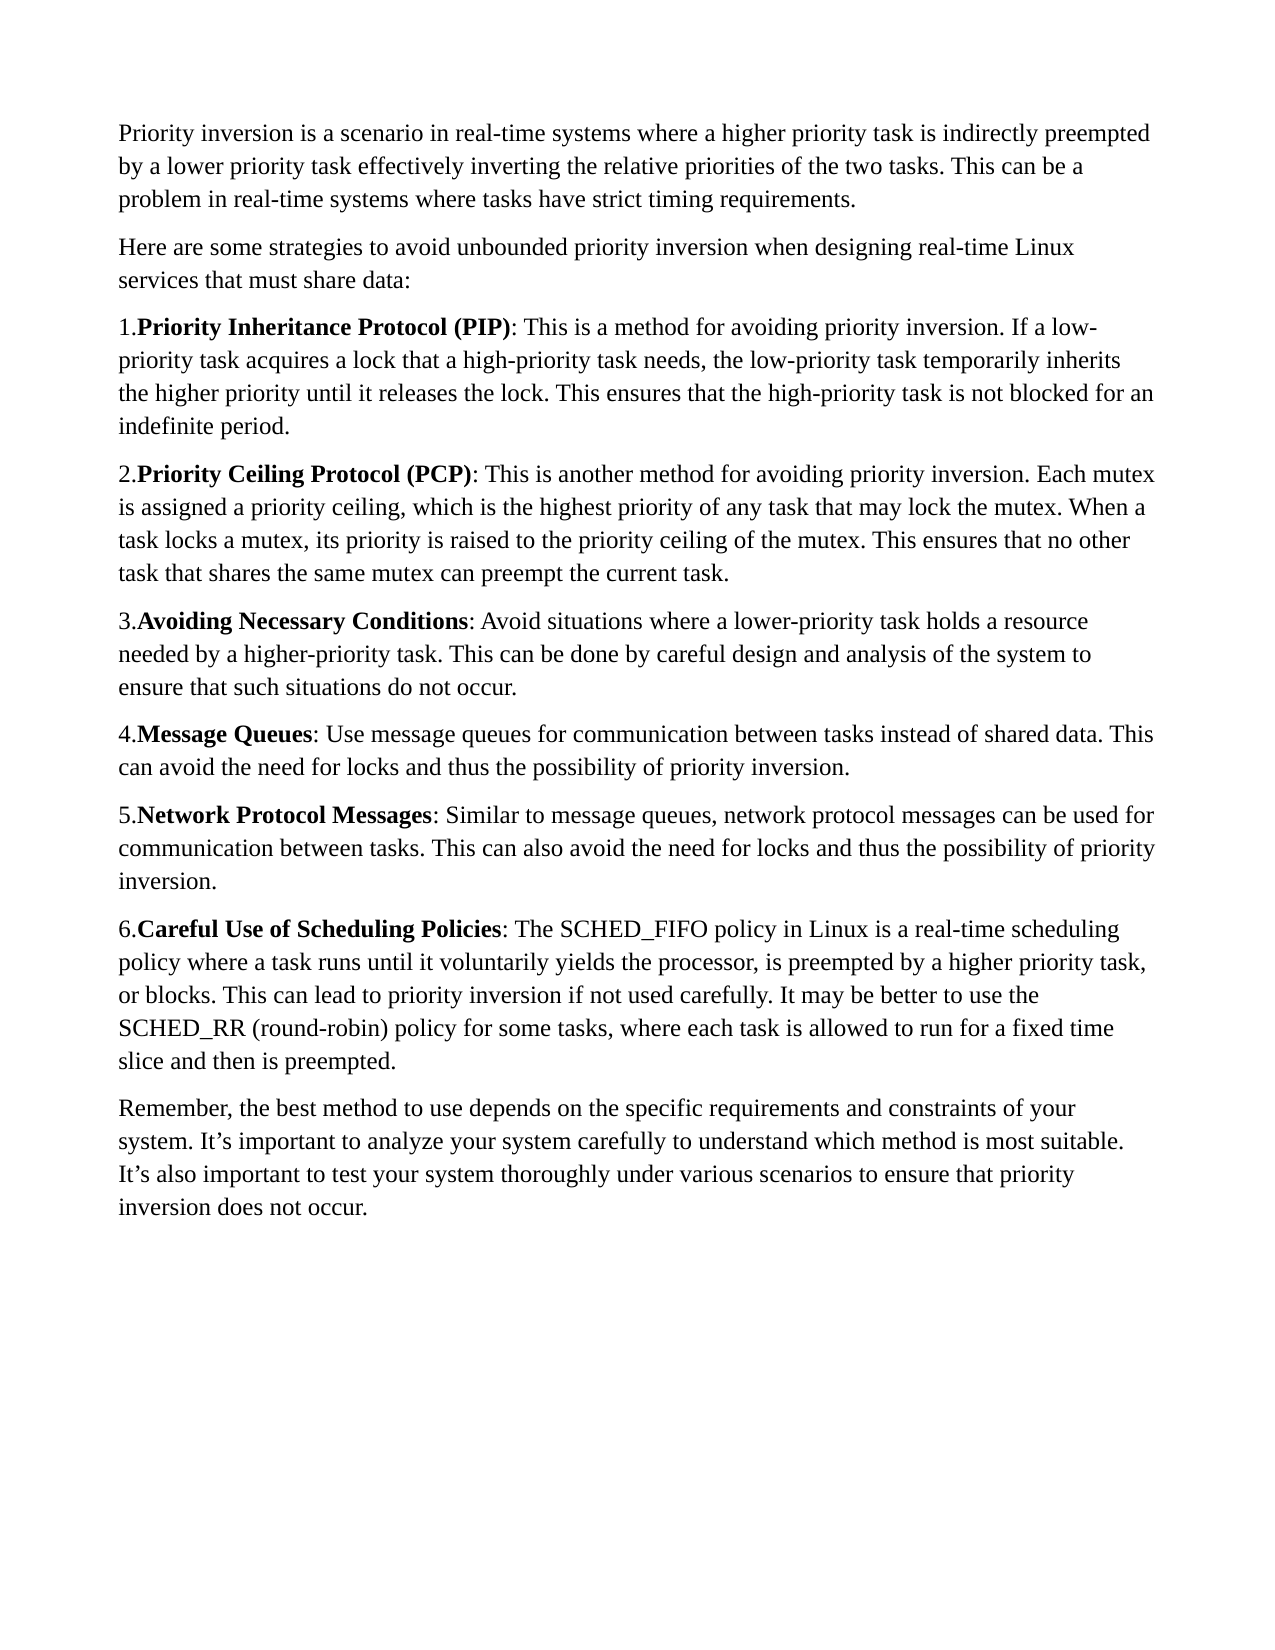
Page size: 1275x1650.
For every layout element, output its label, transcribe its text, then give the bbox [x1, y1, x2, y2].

text Remember, the best method to use depends on the specific requirements and constraints of your system. It’s important to analyze your system carefully to understand which method is most suitable. It’s also important to test your system thoroughly under various scenarios to ensure that priority inversion does not occur. [118, 1093, 1157, 1221]
list Careful Use of Scheduling Policies: The SCHED_FIFO policy in Linux is a real-time scheduling policy where a task runs until it voluntarily yields the processor, is preempted by a higher priority task, or blocks. This can lead to priority inversion if not used carefully. It may be better to use the SCHED_RR (round-robin) policy for some tasks, where each task is allowed to run for a fixed time slice and then is preempted. [118, 914, 1157, 1074]
list Avoiding Necessary Conditions: Avoid situations where a lower-priority task holds a resource needed by a higher-priority task. This can be done by careful design and analysis of the system to ensure that such situations do not occur. [118, 606, 1157, 701]
text Here are some strategies to avoid unbounded priority inversion when designing real-time Linux services that must share data: [118, 232, 1157, 293]
text Priority inversion is a scenario in real-time systems where a higher priority task is indirectly preempted by a lower priority task effectively inverting the relative priorities of the two tasks. This can be a problem in real-time systems where tasks have strict timing requirements. [118, 118, 1157, 213]
list Priority Inheritance Protocol (PIP): This is a method for avoiding priority inversion. If a low-priority task acquires a lock that a high-priority task needs, the low-priority task temporarily inherits the higher priority until it releases the lock. This ensures that the high-priority task is not blocked for an indefinite period. [118, 312, 1157, 440]
list Network Protocol Messages: Similar to message queues, network protocol messages can be used for communication between tasks. This can also avoid the need for locks and thus the possibility of priority inversion. [118, 800, 1157, 895]
list Priority Ceiling Protocol (PCP): This is another method for avoiding priority inversion. Each mutex is assigned a priority ceiling, which is the highest priority of any task that may lock the mutex. When a task locks a mutex, its priority is raised to the priority ceiling of the mutex. This ensures that no other task that shares the same mutex can preempt the current task. [118, 459, 1157, 587]
list Message Queues: Use message queues for communication between tasks instead of shared data. This can avoid the need for locks and thus the possibility of priority inversion. [118, 719, 1157, 781]
